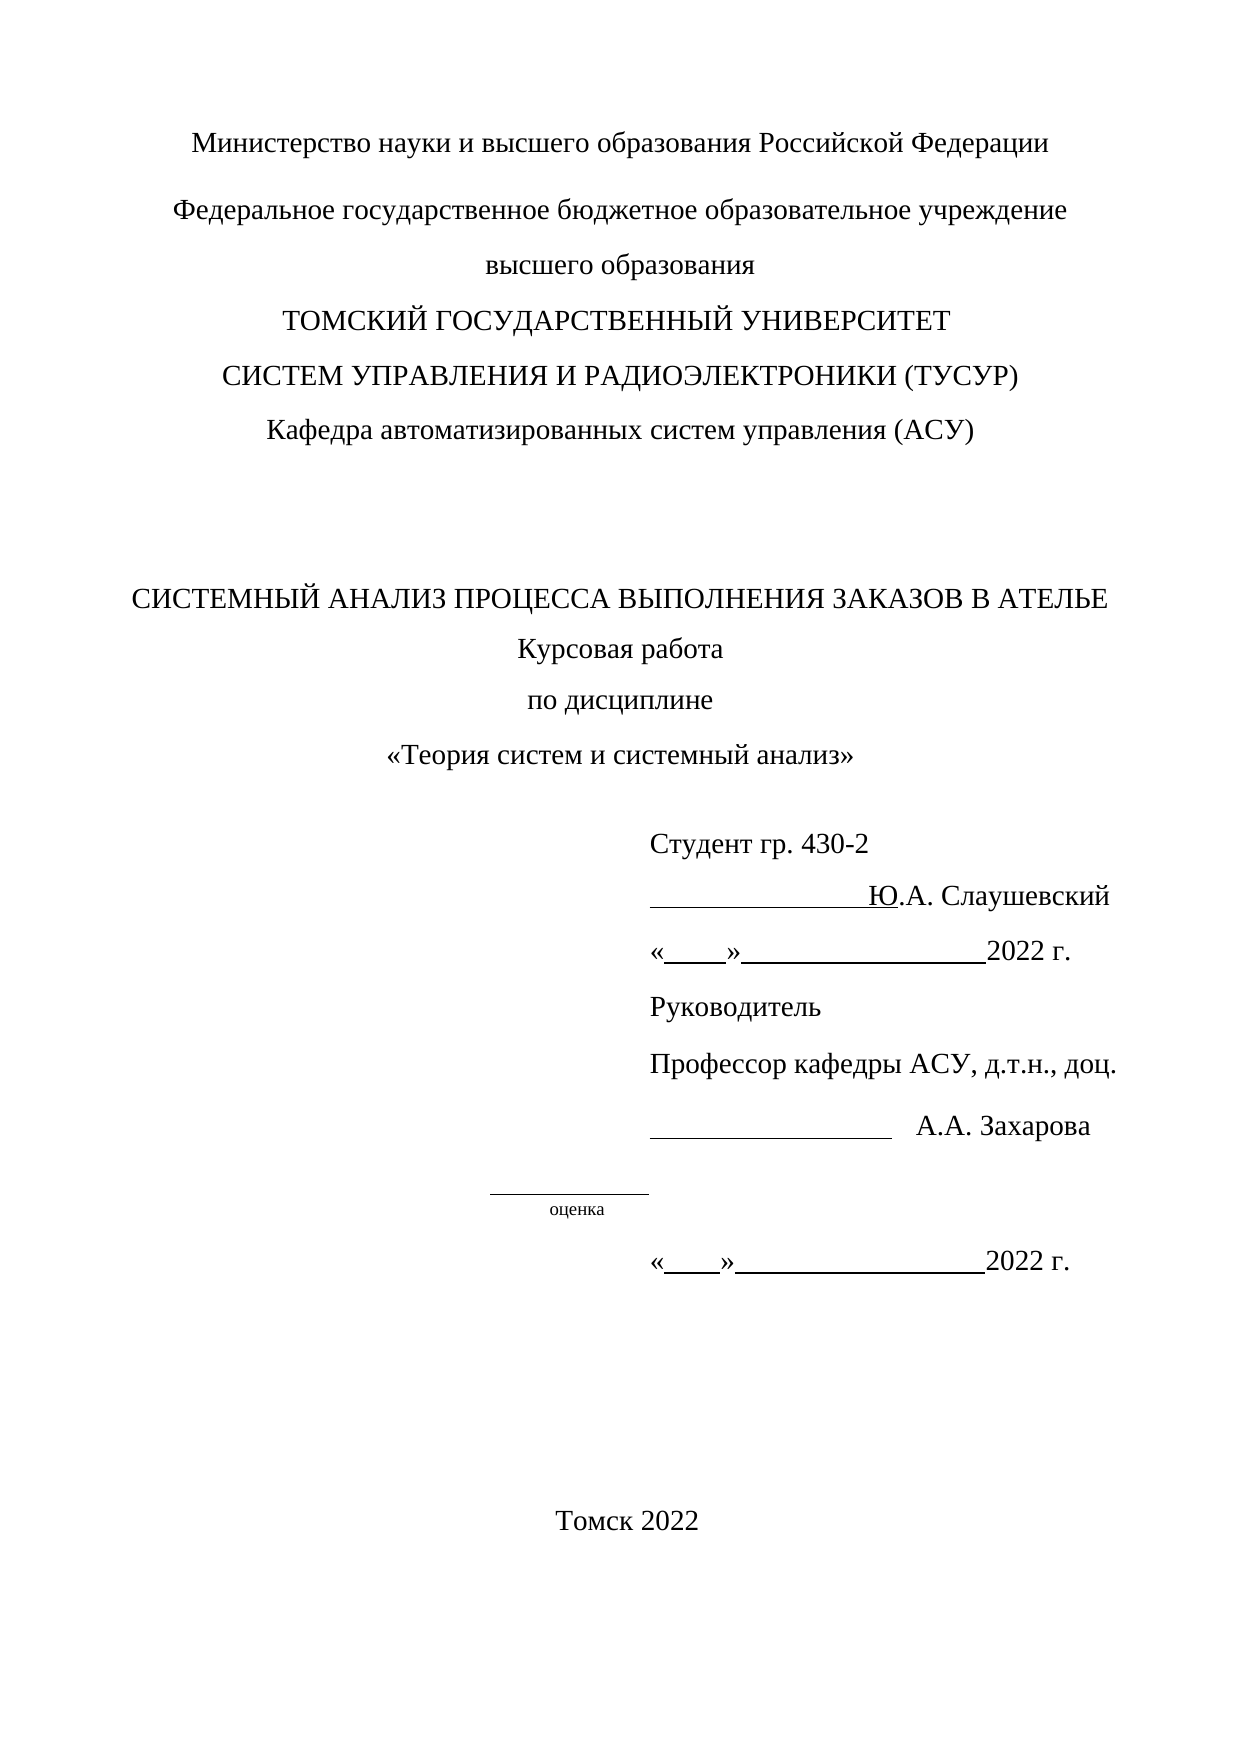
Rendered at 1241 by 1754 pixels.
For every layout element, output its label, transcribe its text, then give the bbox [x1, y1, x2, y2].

text Студент гр. 430-2 [649, 826, 1122, 859]
text по дисциплине [118, 682, 1122, 715]
text ТОМСКИЙ ГОСУДАРСТВЕННЫЙ УНИВЕРСИТЕТ СИСТЕМ УПРАВЛЕНИЯ И РАДИОЭЛЕКТРОНИКИ (ТУСУР) [118, 303, 1122, 391]
text Ю.А. Слаушевский [649, 878, 1122, 911]
text СИСТЕМНЫЙ АНАЛИЗ ПРОЦЕССА ВЫПОЛНЕНИЯ ЗАКАЗОВ В АТЕЛЬЕ [118, 581, 1122, 615]
text Курсовая работа [118, 631, 1122, 665]
text Томск 2022 [243, 1503, 1011, 1536]
text Профессор кафедры АСУ, д.т.н., доц. [649, 1046, 1122, 1079]
text «Теория систем и системный анализ» [118, 737, 1122, 771]
text « » 2022 г. [649, 933, 1122, 966]
text А.А. Захарова [649, 1108, 1122, 1142]
text Кафедра автоматизированных систем управления (АСУ) [118, 413, 1122, 446]
text Руководитель [649, 989, 1122, 1023]
text « » 2022 г. [649, 1243, 1122, 1276]
text Федеральное государственное бюджетное образовательное учреждение высшего образования [118, 192, 1122, 281]
text оценка [514, 1198, 1122, 1220]
text Министерство науки и высшего образования Российской Федерации [118, 125, 1122, 159]
